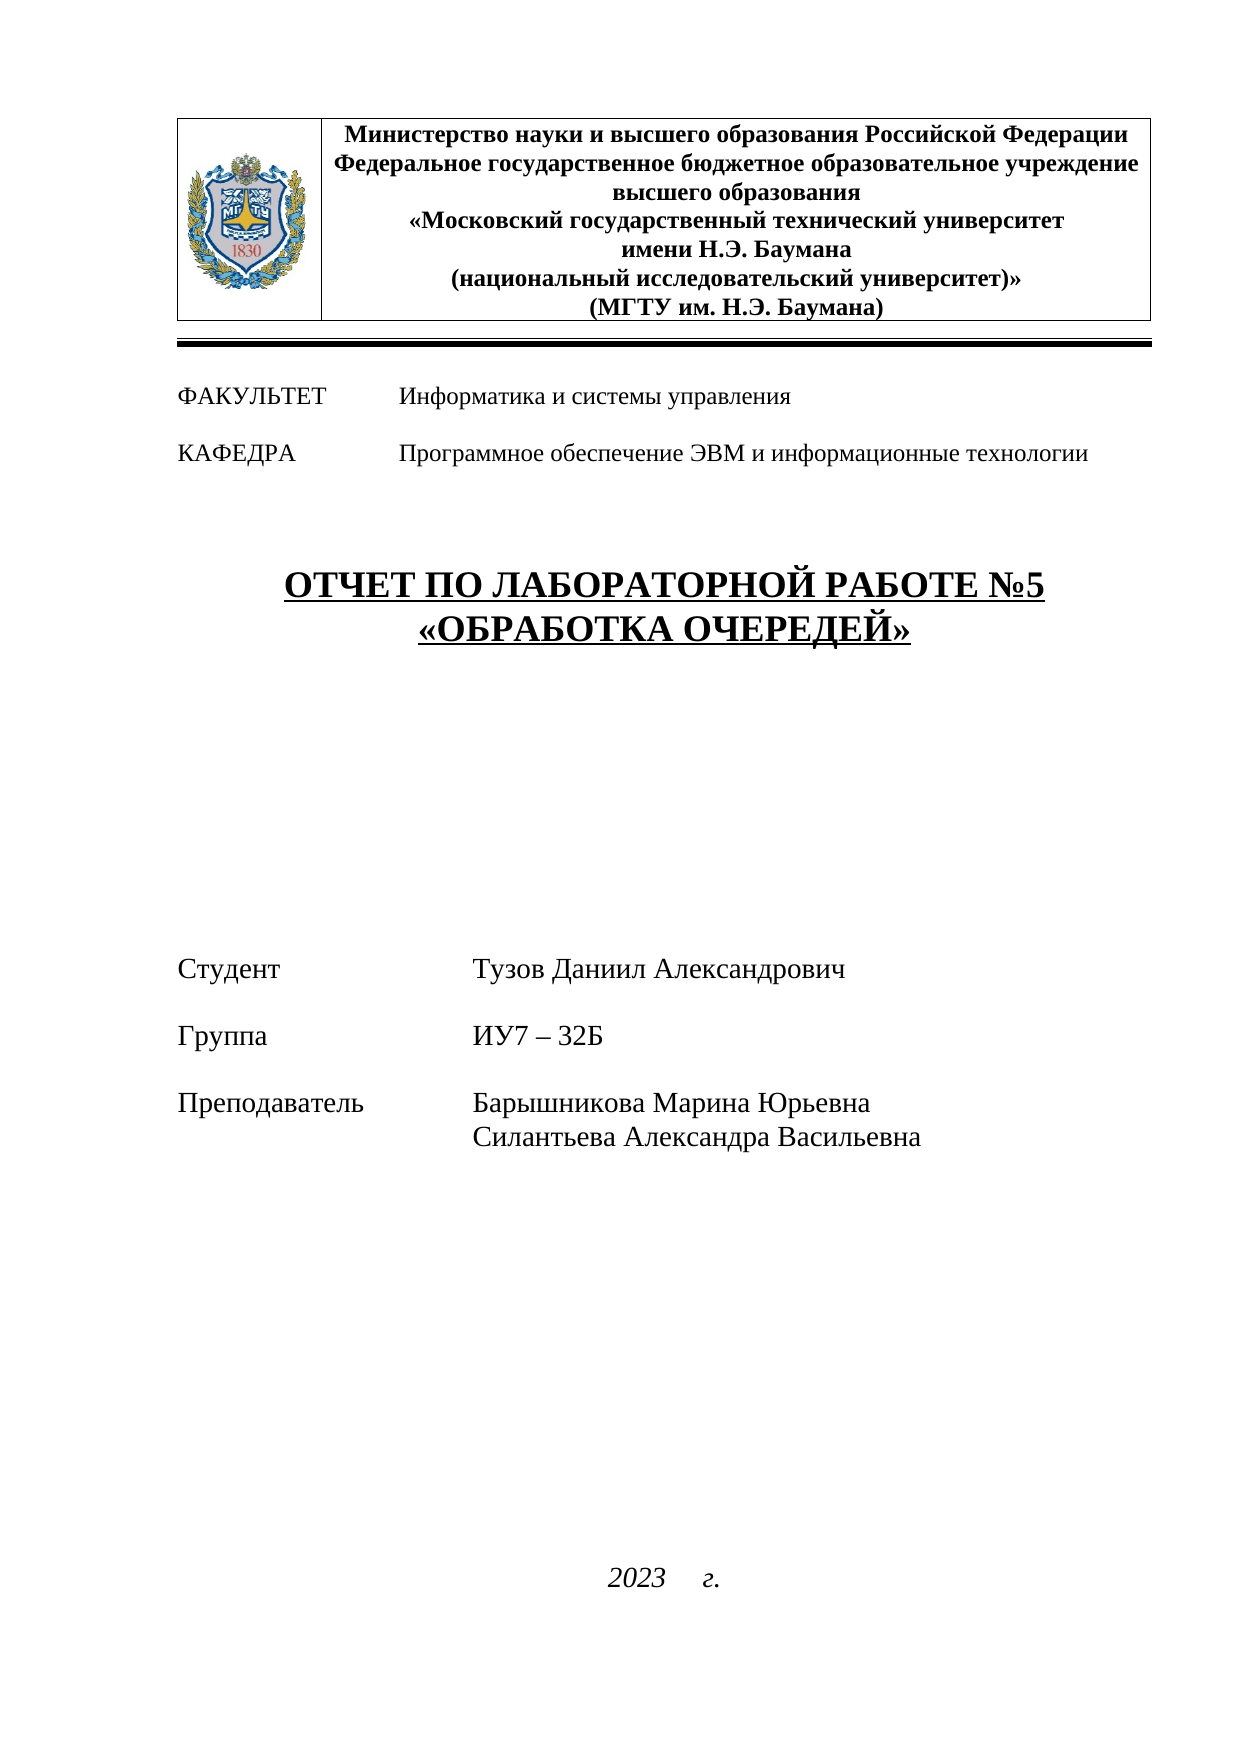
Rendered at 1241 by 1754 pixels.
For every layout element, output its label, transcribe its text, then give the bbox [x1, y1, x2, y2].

text Преподаватель Барышникова Марина Юрьевна [177, 1085, 1152, 1119]
table_header Министерство науки и высшего образования Российской Федерации Федеральное государственное бюджетное образовательное учреждение высшего образования «Московский государственный технический университет имени Н.Э. Баумана (национальный исследовательский университет)» (МГТУ им. Н.Э. Баумана) [322, 119, 1150, 320]
text «ОБРАБОТКА ОЧЕРЕДЕЙ» [177, 606, 1152, 649]
picture [196, 153, 307, 290]
table_header [178, 119, 321, 320]
text Силантьева Александра Васильевна [177, 1119, 1152, 1152]
text 2023 г. [177, 1561, 1152, 1594]
text КАФЕДРА Программное обеспечение ЭВМ и информационные технологии [177, 438, 1152, 467]
text Группа ИУ7 – 32Б [177, 1018, 1152, 1052]
text Студент Тузов Даниил Александрович [177, 951, 1152, 984]
text ОТЧЕТ ПО ЛАБОРАТОРНОЙ РАБОТЕ №5 [177, 563, 1152, 606]
text ФАКУЛЬТЕТ Информатика и системы управления [177, 381, 1152, 409]
